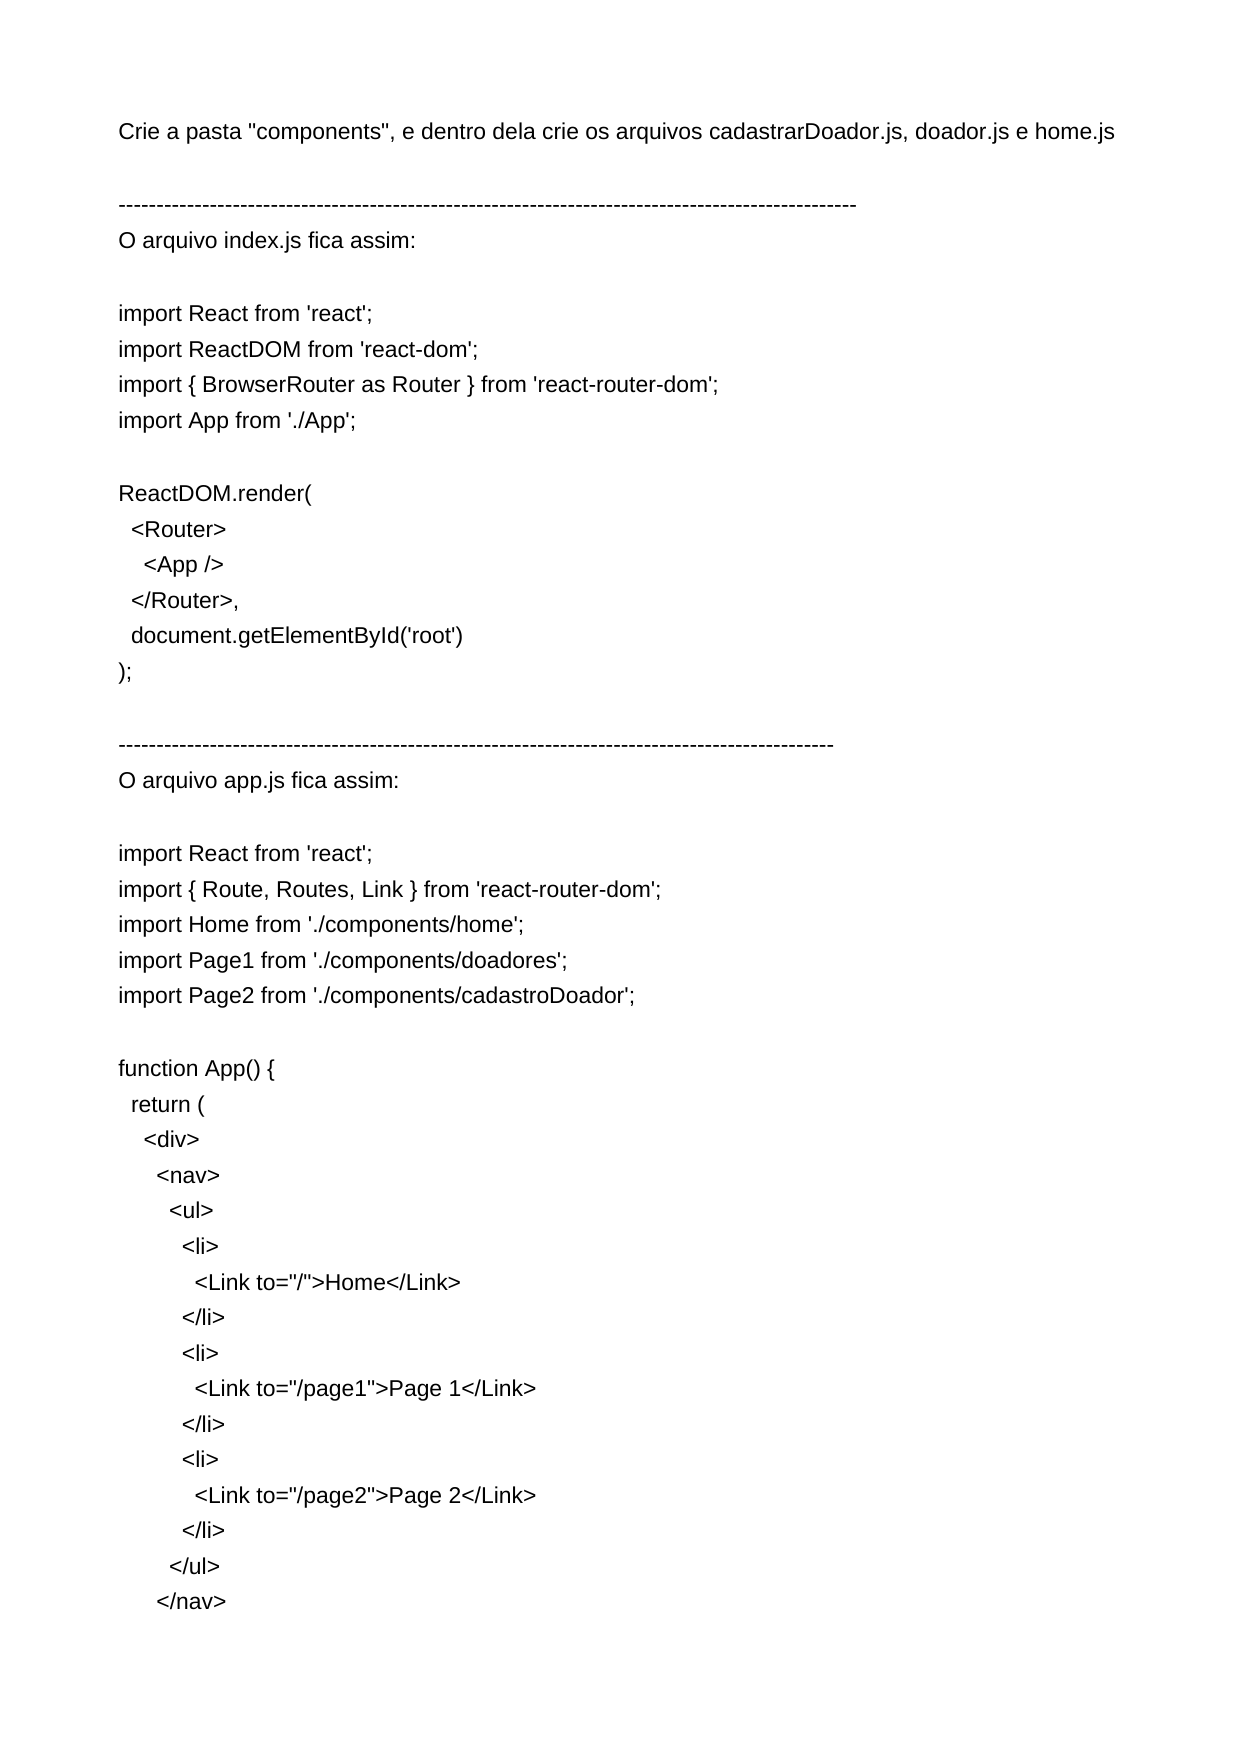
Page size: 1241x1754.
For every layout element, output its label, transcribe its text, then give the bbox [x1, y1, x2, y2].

text O arquivo app.js fica assim: [118, 767, 1122, 793]
text import Page1 from './components/doadores'; [118, 947, 1122, 973]
text <ul> [118, 1197, 1122, 1224]
text Crie a pasta "components", e dentro dela crie os arquivos cadastrarDoador.js, doador.js e home.js [118, 118, 1122, 144]
text ReactDOM.render( [118, 480, 1122, 507]
text ); [118, 658, 1122, 684]
text import Home from './components/home'; [118, 911, 1122, 937]
text <Router> [118, 516, 1122, 542]
text <Link to="/page2">Page 2</Link> [118, 1482, 1122, 1508]
text <nav> [118, 1162, 1122, 1188]
text </li> [118, 1304, 1122, 1330]
text <Link to="/page1">Page 1</Link> [118, 1375, 1122, 1401]
text ---------------------------------------------------------------------------------------------- [118, 731, 1122, 757]
text <App /> [118, 551, 1122, 578]
text </li> [118, 1411, 1122, 1437]
text import Page2 from './components/cadastroDoador'; [118, 982, 1122, 1008]
text </nav> [118, 1588, 1122, 1614]
text O arquivo index.js fica assim: [118, 227, 1122, 253]
text function App() { [118, 1055, 1122, 1082]
text <li> [118, 1339, 1122, 1366]
text <Link to="/">Home</Link> [118, 1268, 1122, 1295]
text import React from 'react'; [118, 840, 1122, 866]
text import { BrowserRouter as Router } from 'react-router-dom'; [118, 371, 1122, 398]
text import { Route, Routes, Link } from 'react-router-dom'; [118, 876, 1122, 902]
text <li> [118, 1446, 1122, 1472]
text import ReactDOM from 'react-dom'; [118, 336, 1122, 362]
text </Router>, [118, 587, 1122, 613]
text import App from './App'; [118, 407, 1122, 433]
text </li> [118, 1517, 1122, 1543]
text </ul> [118, 1553, 1122, 1579]
text document.getElementById('root') [118, 622, 1122, 649]
text import React from 'react'; [118, 300, 1122, 327]
text return ( [118, 1091, 1122, 1117]
text <div> [118, 1126, 1122, 1153]
text <li> [118, 1233, 1122, 1259]
text ------------------------------------------------------------------------------------------------- [118, 191, 1122, 218]
